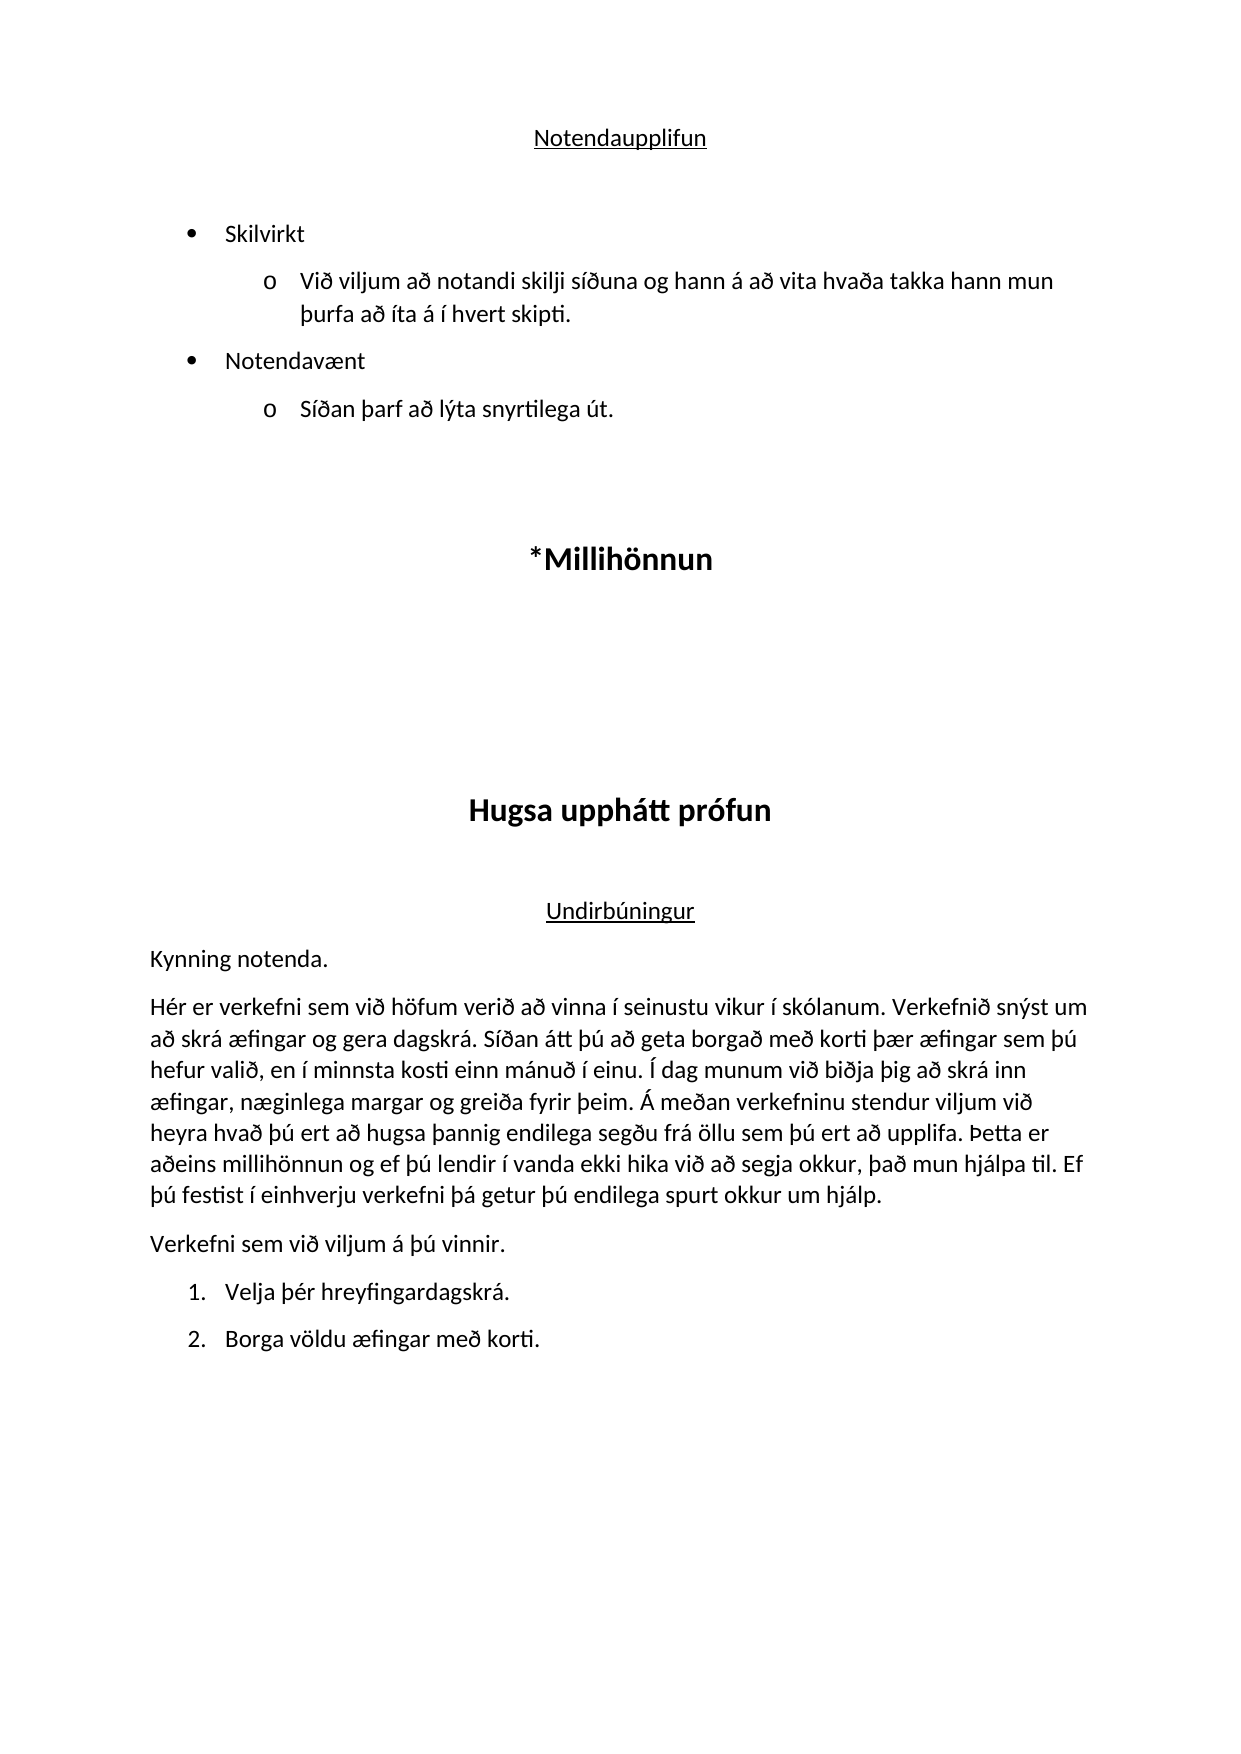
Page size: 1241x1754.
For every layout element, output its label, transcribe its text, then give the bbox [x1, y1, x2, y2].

text *Millihönnun [150, 538, 1090, 579]
text Verkefni sem við viljum á þú vinnir. [150, 1228, 1090, 1258]
list Við viljum að notandi skilji síðuna og hann á að vita hvaða takka hann mun þurfa að íta á í hvert skipti. [262, 266, 1090, 328]
list Borga völdu æfingar með korti. [187, 1323, 1090, 1354]
text Hugsa upphátt prófun [150, 789, 1090, 830]
list Notendavænt [187, 346, 1090, 376]
text Notendaupplifun [150, 122, 1090, 152]
text Kynning notenda. [150, 943, 1090, 974]
list Síðan þarf að lýta snyrtilega út. [262, 393, 1090, 425]
text Undirbúningur [150, 896, 1090, 926]
list Velja þér hreyfingardagskrá. [187, 1276, 1090, 1306]
list Skilvirkt [187, 218, 1090, 248]
text Hér er verkefni sem við höfum verið að vinna í seinustu vikur í skólanum. Verkefnið snýst um að skrá æfingar og gera dagskrá. Síðan átt þú að geta borgað með korti þær æfingar sem þú hefur valið, en í minnsta kosti einn mánuð í einu. Í dag munum við biðja þig að skrá inn æfingar, næginlega margar og greiða fyrir þeim. Á meðan verkefninu stendur viljum við heyra hvað þú ert að hugsa þannig endilega segðu frá öllu sem þú ert að upplifa. Þetta er aðeins millihönnun og ef þú lendir í vanda ekki hika við að segja okkur, það mun hjálpa til. Ef þú festist í einhverju verkefni þá getur þú endilega spurt okkur um hjálp. [150, 992, 1090, 1210]
